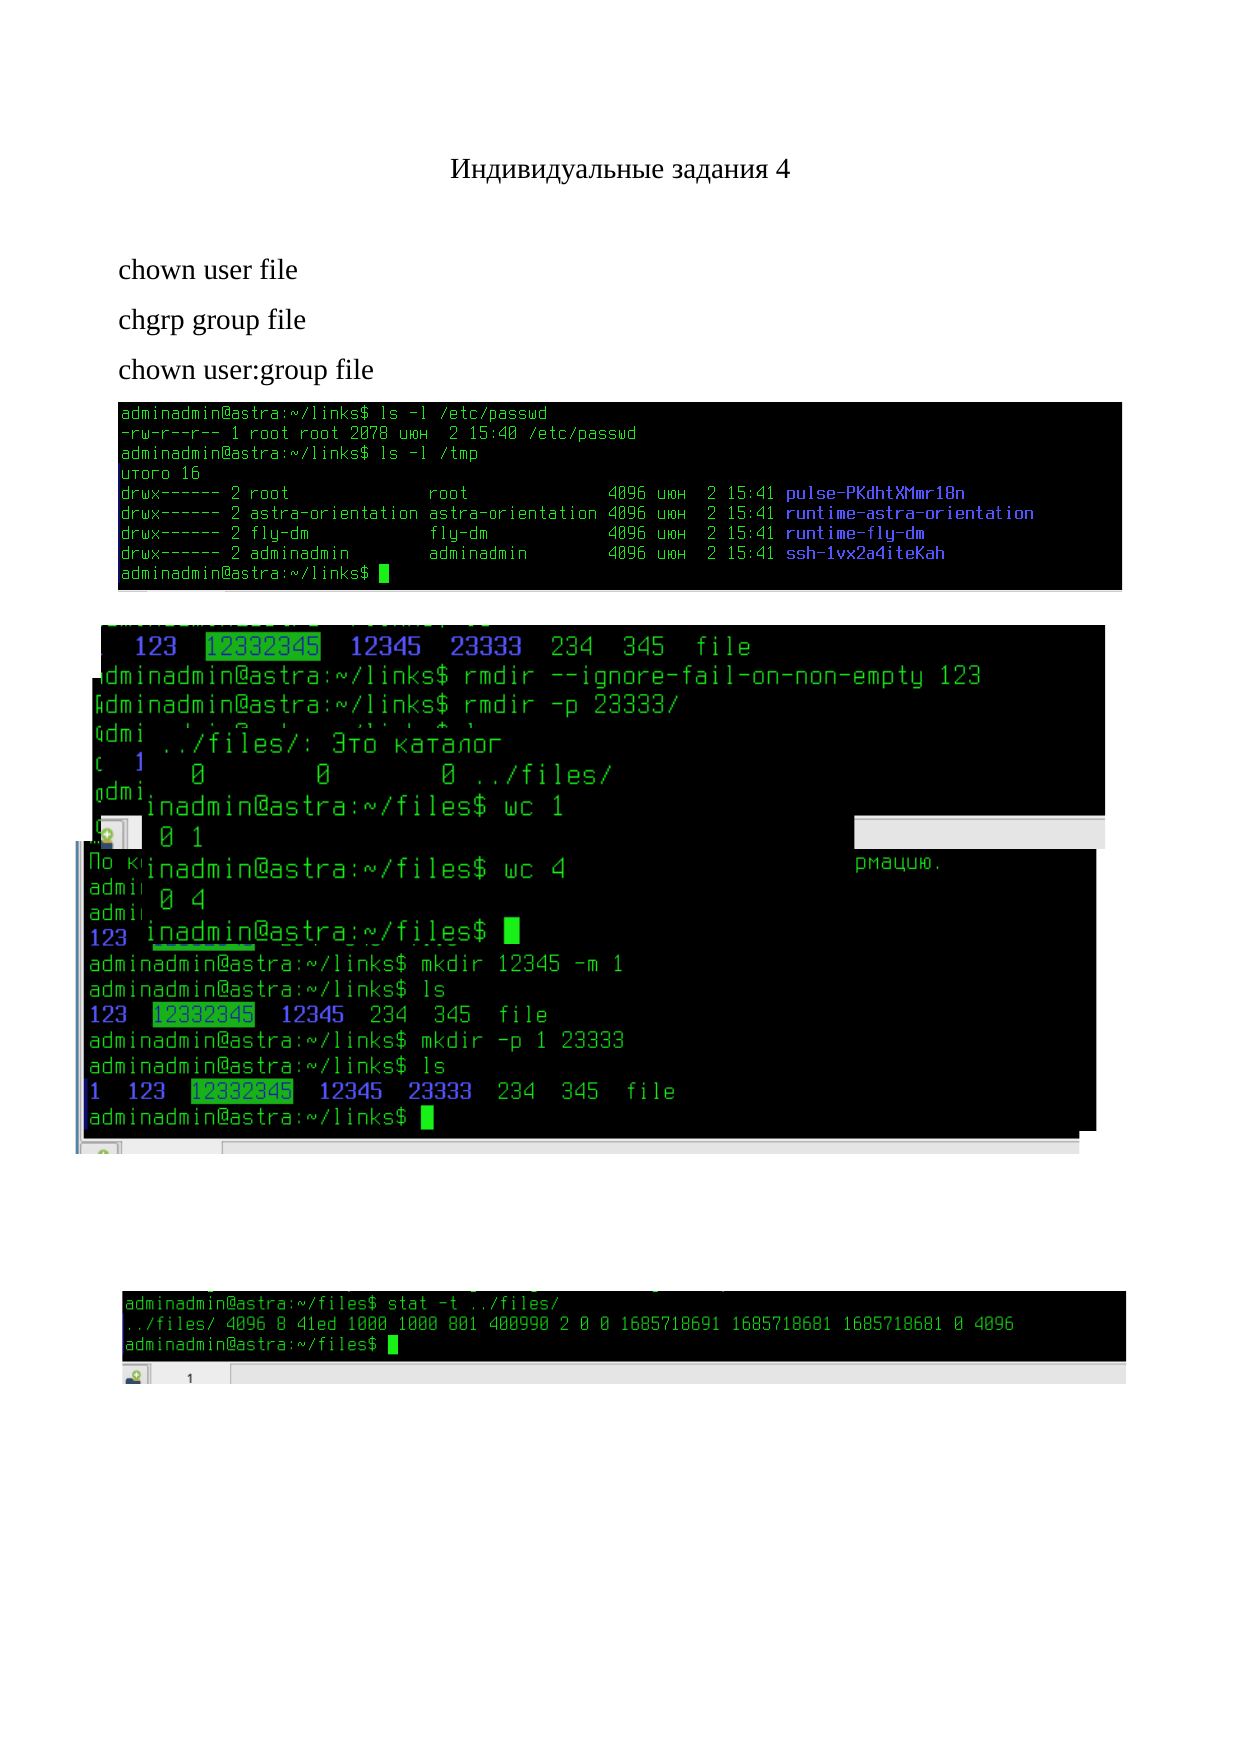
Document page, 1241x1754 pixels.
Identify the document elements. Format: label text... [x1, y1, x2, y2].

text chgrp group file [118, 302, 1122, 336]
text chown user file [118, 252, 1122, 286]
text Индивидуальные задания 4 [118, 152, 1122, 185]
text chown user:group file [118, 352, 1122, 386]
